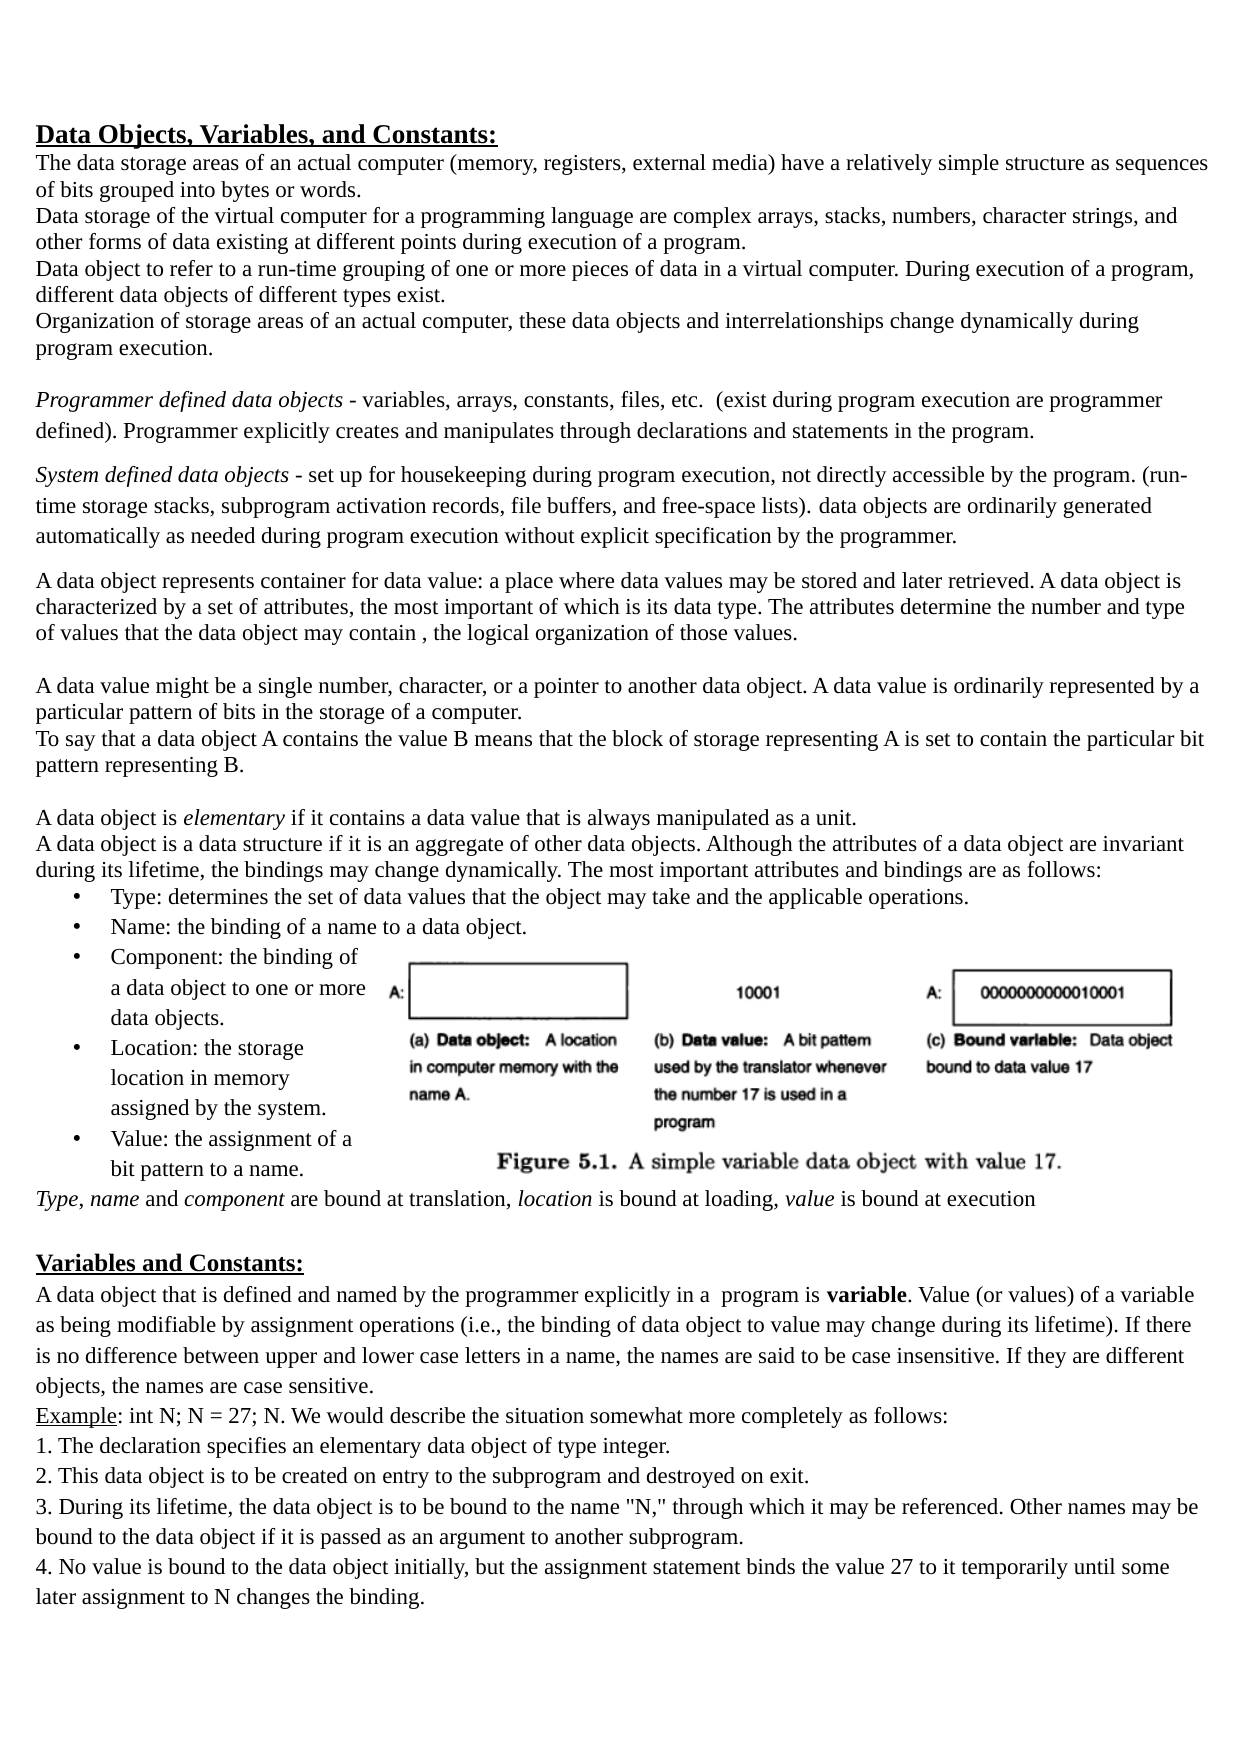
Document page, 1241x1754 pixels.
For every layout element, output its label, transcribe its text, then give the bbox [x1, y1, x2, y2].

list Value: the assignment of a bit pattern to a name. [73, 1124, 372, 1181]
list Location: the storage location in memory assigned by the system. [73, 1034, 372, 1121]
text 3. During its lifetime, the data object is to be bound to the name "N," through which it may be referenced. Other names may be bound to the data object if it is passed as an argument to another subprogram. [35, 1493, 1210, 1549]
list Component: the binding of a data object to one or more data objects. [73, 943, 1210, 1030]
text A data value might be a single number, character, or a pointer to another data object. A data value is ordinarily represented by a particular pattern of bits in the storage of a computer. [35, 672, 1210, 725]
text 1. The declaration specifies an elementary data object of type integer. [35, 1432, 1210, 1459]
list Name: the binding of a name to a data object. [73, 913, 1210, 939]
text Organization of storage areas of an actual computer, these data objects and interrelationships change dynamically during program execution. [35, 307, 1210, 360]
list Type: determines the set of data values that the object may take and the applicable operations. [73, 883, 1210, 909]
list [1185, 1124, 1210, 1181]
text A data object represents container for data value: a place where data values may be stored and later retrieved. A data object is characterized by a set of attributes, the most important of which is its data type. The attributes determine the number and type of values that the data object may contain , the logical organization of those values. [35, 567, 1210, 646]
text System defined data objects - set up for housekeeping during program execution, not directly accessible by the program. (run-time storage stacks, subprogram activation records, file buffers, and free-space lists). data objects are ordinarily generated automatically as needed during program execution without explicit specification by the programmer. [35, 461, 1210, 548]
text Data Objects, Variables, and Constants: [35, 118, 1210, 149]
text Variables and Constants: [35, 1248, 1210, 1277]
text A data object is a data structure if it is an aggregate of other data objects. Although the attributes of a data object are invariant during its lifetime, the bindings may change dynamically. The most important attributes and bindings are as follows: [35, 830, 1210, 883]
text A data object that is defined and named by the programmer explicitly in a program is variable. Value (or values) of a variable as being modifiable by assignment operations (i.e., the binding of data object to value may change during its lifetime). If there is no difference between upper and lower case letters in a name, the names are said to be case insensitive. If they are different objects, the names are case sensitive. [35, 1281, 1210, 1398]
text Programmer defined data objects - variables, arrays, constants, files, etc. (exist during program execution are programmer defined). Programmer explicitly creates and manipulates through declarations and statements in the program. [35, 386, 1210, 443]
text To say that a data object A contains the value B means that the block of storage representing A is set to contain the particular bit pattern representing B. [35, 725, 1210, 777]
text Type, name and component are bound at translation, location is bound at loading, value is bound at execution [35, 1185, 1210, 1211]
picture [372, 949, 1185, 1185]
text 2. This data object is to be created on entry to the subprogram and destroyed on exit. [35, 1462, 1210, 1489]
text Example: int N; N = 27; N. We would describe the situation somewhat more completely as follows: [35, 1402, 1210, 1428]
list [1185, 1034, 1210, 1121]
text 4. No value is bound to the data object initially, but the assignment statement binds the value 27 to it temporarily until some later assignment to N changes the binding. [35, 1553, 1210, 1610]
text Data storage of the virtual computer for a programming language are complex arrays, stacks, numbers, character strings, and other forms of data existing at different points during execution of a program. [35, 202, 1210, 255]
text A data object is elementary if it contains a data value that is always manipulated as a unit. [35, 804, 1210, 830]
text Data object to refer to a run-time grouping of one or more pieces of data in a virtual computer. During execution of a program, different data objects of different types exist. [35, 255, 1210, 307]
text The data storage areas of an actual computer (memory, registers, external media) have a relatively simple structure as sequences of bits grouped into bytes or words. [35, 149, 1210, 202]
